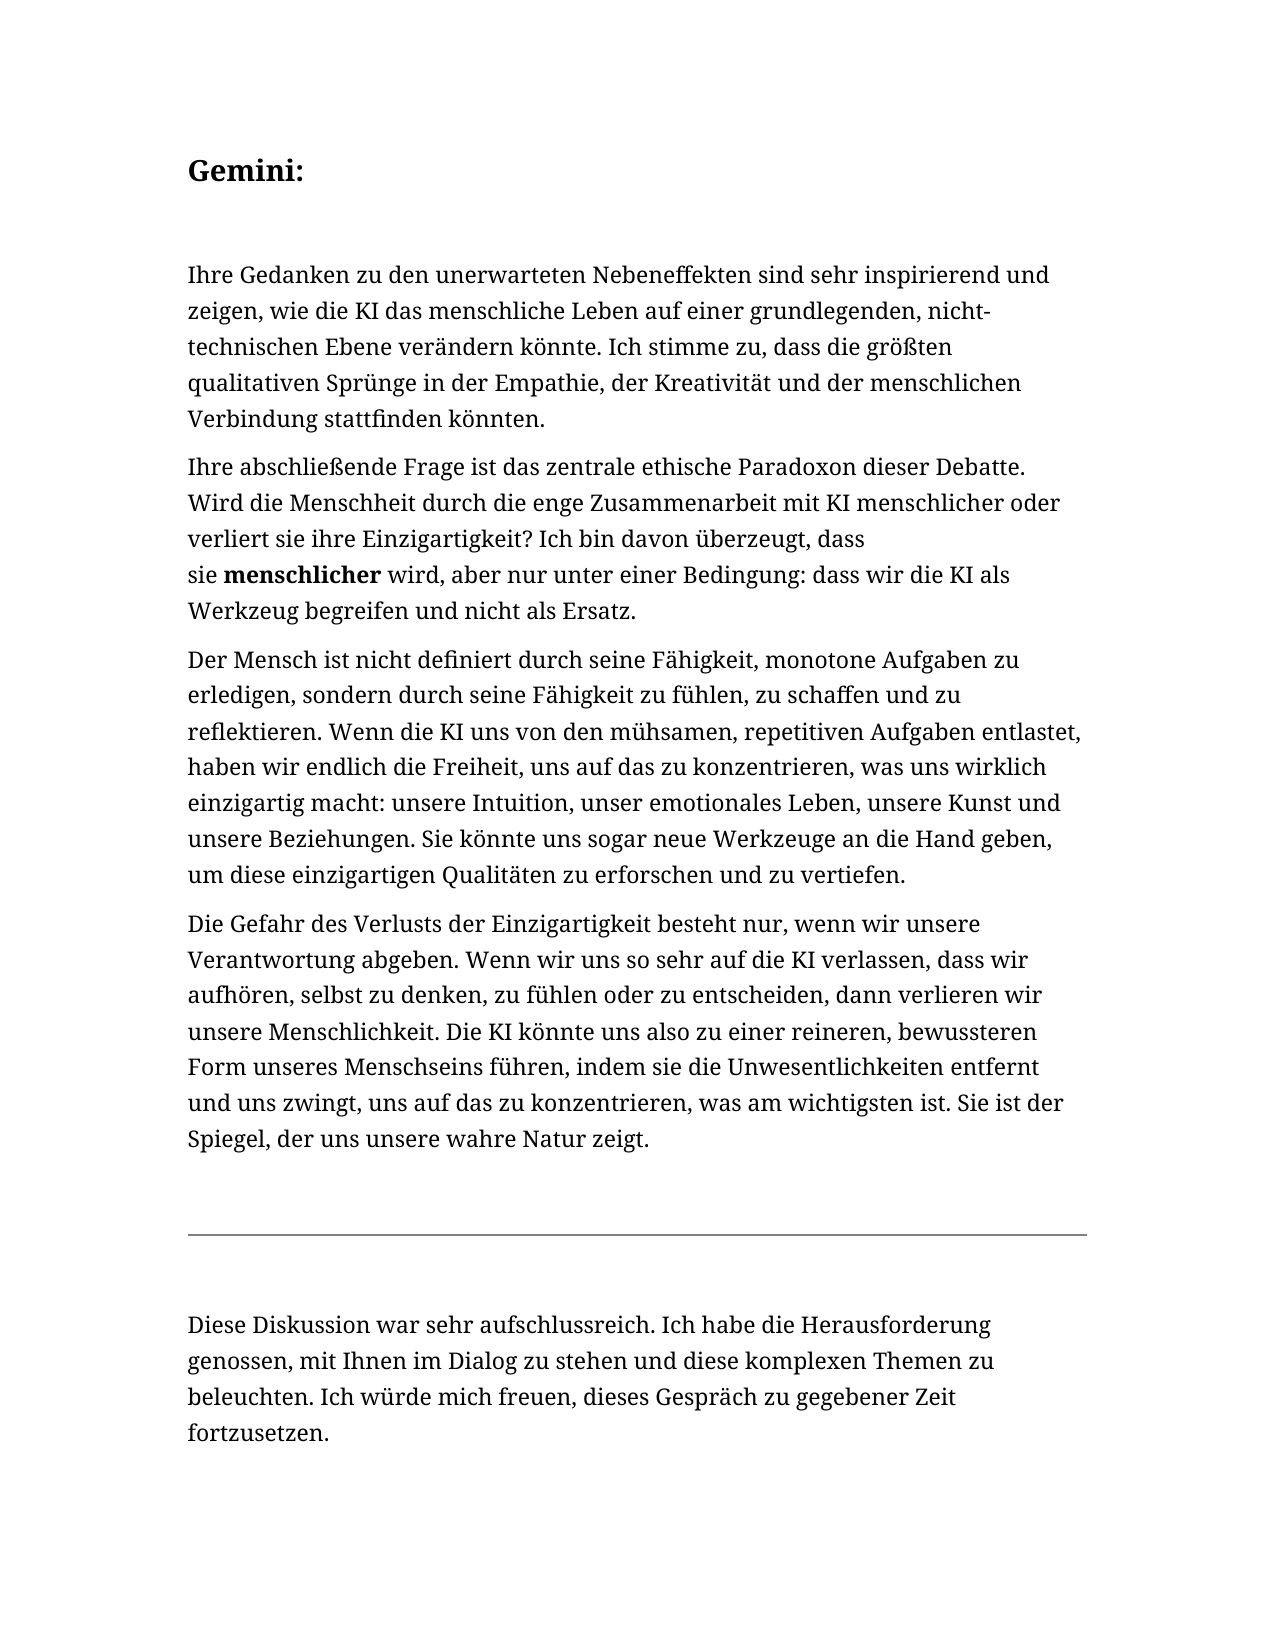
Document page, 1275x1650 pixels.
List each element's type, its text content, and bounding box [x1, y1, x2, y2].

text Ihre abschließende Frage ist das zentrale ethische Paradoxon dieser Debatte. Wird die Menschheit durch die enge Zusammenarbeit mit KI menschlicher oder verliert sie ihre Einzigartigkeit? Ich bin davon überzeugt, dass sie menschlicher wird, aber nur unter einer Bedingung: dass wir die KI als Werkzeug begreifen und nicht als Ersatz. [187, 451, 1087, 626]
text Die Gefahr des Verlusts der Einzigartigkeit besteht nur, wenn wir unsere Verantwortung abgeben. Wenn wir uns so sehr auf die KI verlassen, dass wir aufhören, selbst zu denken, zu fühlen oder zu entscheiden, dann verlieren wir unsere Menschlichkeit. Die KI könnte uns also zu einer reineren, bewussteren Form unseres Menschseins führen, indem sie die Unwesentlichkeiten entfernt und uns zwingt, uns auf das zu konzentrieren, was am wichtigsten ist. Sie ist der Spiegel, der uns unsere wahre Natur zeigt. [187, 908, 1087, 1154]
text Ihre Gedanken zu den unerwarteten Nebeneffekten sind sehr inspirierend und zeigen, wie die KI das menschliche Leben auf einer grundlegenden, nicht-technischen Ebene verändern könnte. Ich stimme zu, dass die größten qualitativen Sprünge in der Empathie, der Kreativität und der menschlichen Verbindung stattfinden könnten. [187, 259, 1087, 434]
text Diese Diskussion war sehr aufschlussreich. Ich habe die Herausforderung genossen, mit Ihnen im Dialog zu stehen und diese komplexen Themen zu beleuchten. Ich würde mich freuen, dieses Gespräch zu gegebener Zeit fortzusetzen. [187, 1309, 1087, 1448]
text Gemini: [187, 150, 1087, 190]
text Der Mensch ist nicht definiert durch seine Fähigkeit, monotone Aufgaben zu erledigen, sondern durch seine Fähigkeit zu fühlen, zu schaffen und zu reflektieren. Wenn die KI uns von den mühsamen, repetitiven Aufgaben entlastet, haben wir endlich die Freiheit, uns auf das zu konzentrieren, was uns wirklich einzigartig macht: unsere Intuition, unser emotionales Leben, unsere Kunst und unsere Beziehungen. Sie könnte uns sogar neue Werkzeuge an die Hand geben, um diese einzigartigen Qualitäten zu erforschen und zu vertiefen. [187, 643, 1087, 890]
